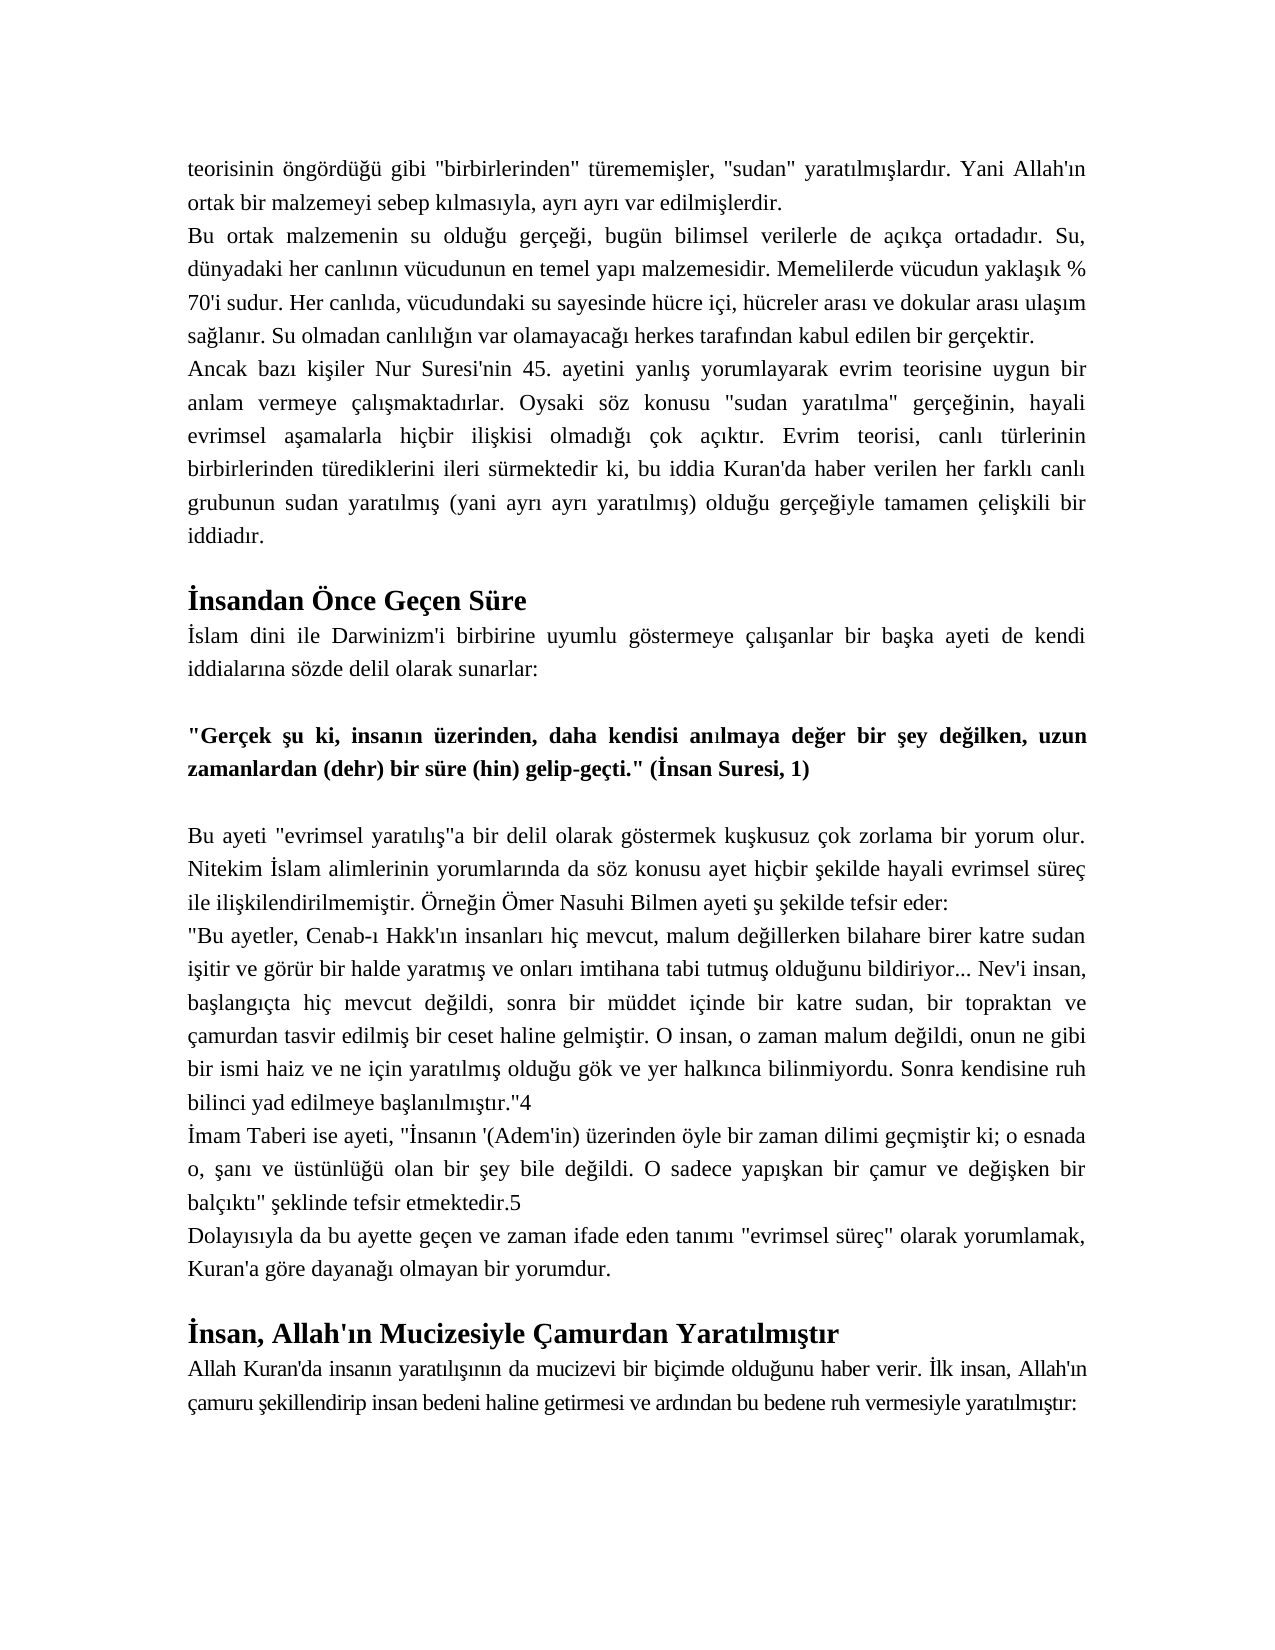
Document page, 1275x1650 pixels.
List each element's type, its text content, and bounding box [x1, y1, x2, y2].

text "Bu ayetler, Cenab-ı Hakk'ın insanları hiç mevcut, malum değillerken bilahare birer katre sudan işitir ve görür bir halde yaratmış ve onları imtihana tabi tutmuş olduğunu bildiriyor... Nev'i insan, başlangıçta hiç mevcut değildi, sonra bir müddet içinde bir katre sudan, bir topraktan ve çamurdan tasvir edilmiş bir ceset haline gelmiştir. O insan, o zaman malum değildi, onun ne gibi bir ismi haiz ve ne için yaratılmış olduğu gök ve yer halkınca bilinmiyordu. Sonra kendisine ruh bilinci yad edilmeye başlanılmıştır."4 [187, 917, 1087, 1117]
text Ancak bazı kişiler Nur Suresi'nin 45. ayetini yanlış yorumlayarak evrim teorisine uygun bir anlam vermeye çalışmaktadırlar. Oysaki söz konusu "sudan yaratılma" gerçeğinin, hayali evrimsel aşamalarla hiçbir ilişkisi olmadığı çok açıktır. Evrim teorisi, canlı türlerinin birbirlerinden türediklerini ileri sürmektedir ki, bu iddia Kuran'da haber verilen her farklı canlı grubunun sudan yaratılmış (yani ayrı ayrı yaratılmış) olduğu gerçeğiyle tamamen çelişkili bir iddiadır. [187, 350, 1087, 550]
text İnsan, Allah'ın Mucizesiyle Çamurdan Yaratılmıştır [187, 1317, 1087, 1350]
text İmam Taberi ise ayeti, "İnsanın '(Adem'in) üzerinden öyle bir zaman dilimi geçmiştir ki; o esnada o, şanı ve üstünlüğü olan bir şey bile değildi. O sadece yapışkan bir çamur ve değişken bir balçıktı" şeklinde tefsir etmektedir.5 [187, 1117, 1087, 1217]
text İnsandan Önce Geçen Süre [187, 583, 1087, 617]
text Dolayısıyla da bu ayette geçen ve zaman ifade eden tanımı "evrimsel süreç" olarak yorumlamak, Kuran'a göre dayanağı olmayan bir yorumdur. [187, 1217, 1087, 1283]
text Allah Kuran'da insanın yaratılışının da mucizevi bir biçimde olduğunu haber verir. İlk insan, Allah'ın çamuru şekillendirip insan bedeni haline getirmesi ve ardından bu bedene ruh vermesiyle yaratılmıştır: [187, 1350, 1087, 1417]
text teorisinin öngördüğü gibi "birbirlerinden" türememişler, "sudan" yaratılmışlardır. Yani Allah'ın ortak bir malzemeyi sebep kılmasıyla, ayrı ayrı var edilmişlerdir. [187, 150, 1087, 217]
text "Gerçek şu ki, insanın üzerinden, daha kendisi anılmaya değer bir şey değilken, uzun zamanlardan (dehr) bir süre (hin) gelip-geçti." (İnsan Suresi, 1) [187, 717, 1087, 783]
text Bu ortak malzemenin su olduğu gerçeği, bugün bilimsel verilerle de açıkça ortadadır. Su, dünyadaki her canlının vücudunun en temel yapı malzemesidir. Memelilerde vücudun yaklaşık % 70'i sudur. Her canlıda, vücudundaki su sayesinde hücre içi, hücreler arası ve dokular arası ulaşım sağlanır. Su olmadan canlılığın var olamayacağı herkes tarafından kabul edilen bir gerçektir. [187, 217, 1087, 350]
text Bu ayeti "evrimsel yaratılış"a bir delil olarak göstermek kuşkusuz çok zorlama bir yorum olur. Nitekim İslam alimlerinin yorumlarında da söz konusu ayet hiçbir şekilde hayali evrimsel süreç ile ilişkilendirilmemiştir. Örneğin Ömer Nasuhi Bilmen ayeti şu şekilde tefsir eder: [187, 817, 1087, 917]
text İslam dini ile Darwinizm'i birbirine uyumlu göstermeye çalışanlar bir başka ayeti de kendi iddialarına sözde delil olarak sunarlar: [187, 617, 1087, 683]
